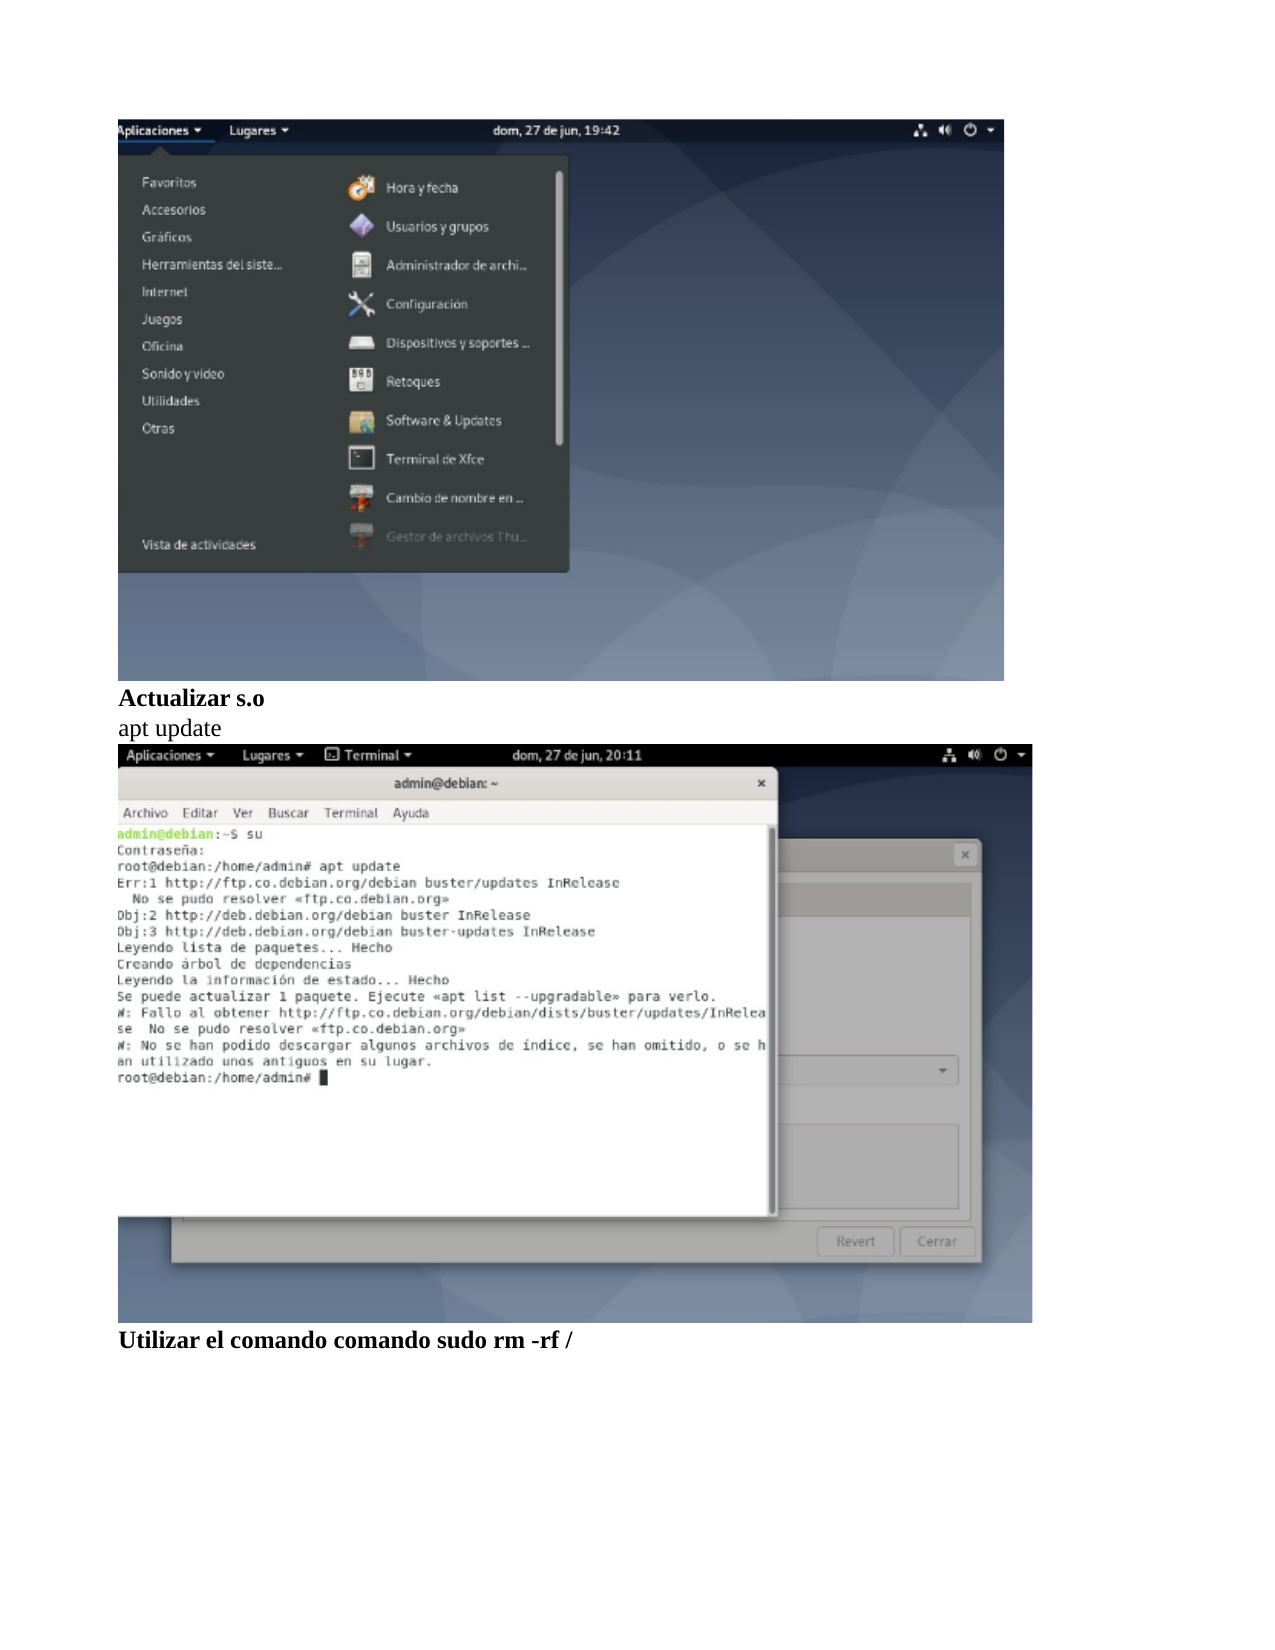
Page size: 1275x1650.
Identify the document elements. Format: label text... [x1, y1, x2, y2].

text Utilizar el comando comando sudo rm -rf / [118, 1325, 1157, 1354]
text apt update [118, 713, 1157, 742]
text Actualizar s.o [118, 683, 1157, 711]
picture [118, 118, 1005, 681]
picture [118, 744, 1033, 1323]
